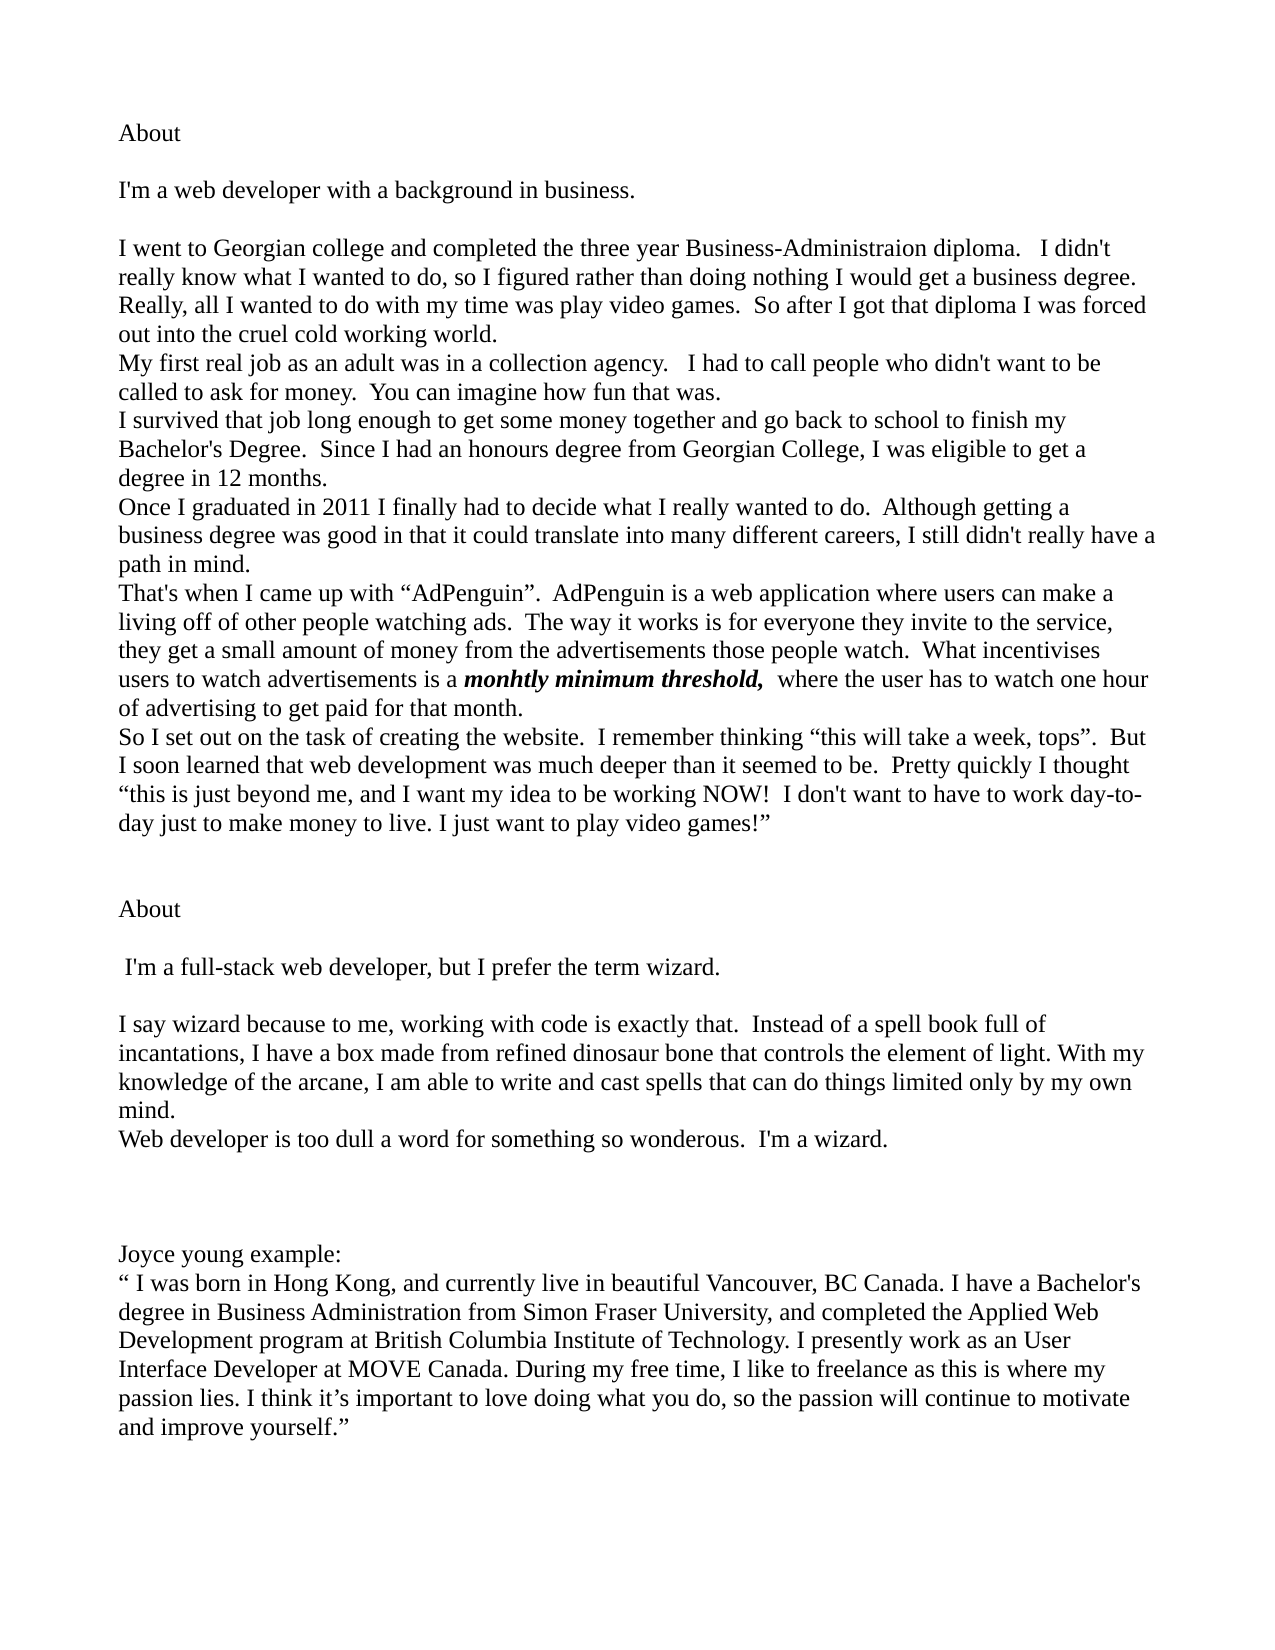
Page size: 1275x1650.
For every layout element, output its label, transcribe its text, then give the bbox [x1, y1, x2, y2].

text Web developer is too dull a word for something so wonderous. I'm a wizard. [118, 1124, 1157, 1153]
text I'm a web developer with a background in business. [118, 176, 1157, 204]
text I say wizard because to me, working with code is exactly that. Instead of a spell book full of incantations, I have a box made from refined dinosaur bone that controls the element of light. With my knowledge of the arcane, I am able to write and cast spells that can do things limited only by my own mind. [118, 1009, 1157, 1124]
text I'm a full-stack web developer, but I prefer the term wizard. [118, 952, 1157, 981]
text About [118, 118, 1157, 147]
text Once I graduated in 2011 I finally had to decide what I really wanted to do. Although getting a business degree was good in that it could translate into many different careers, I still didn't really have a path in mind. That's when I came up with “AdPenguin”. AdPenguin is a web application where users can make a living off of other people watching ads. The way it works is for everyone they invite to the service, they get a small amount of money from the advertisements those people watch. What incentivises users to watch advertisements is a monhtly minimum threshold, where the user has to watch one hour of advertising to get paid for that month. [118, 492, 1157, 722]
text I went to Georgian college and completed the three year Business-Administraion diploma. I didn't really know what I wanted to do, so I figured rather than doing nothing I would get a business degree. Really, all I wanted to do with my time was play video games. So after I got that diploma I was forced out into the cruel cold working world. [118, 233, 1157, 348]
text Joyce young example: [118, 1239, 1157, 1268]
text So I set out on the task of creating the website. I remember thinking “this will take a week, tops”. But I soon learned that web development was much deeper than it seemed to be. Pretty quickly I thought “this is just beyond me, and I want my idea to be working NOW! I don't want to have to work day-to-day just to make money to live. I just want to play video games!” [118, 722, 1157, 837]
text About [118, 894, 1157, 923]
text I survived that job long enough to get some money together and go back to school to finish my Bachelor's Degree. Since I had an honours degree from Georgian College, I was eligible to get a degree in 12 months. [118, 406, 1157, 492]
text My first real job as an adult was in a collection agency. I had to call people who didn't want to be called to ask for money. You can imagine how fun that was. [118, 348, 1157, 406]
text “ I was born in Hong Kong, and currently live in beautiful Vancouver, BC Canada. I have a Bachelor's degree in Business Administration from Simon Fraser University, and completed the Applied Web Development program at British Columbia Institute of Technology. I presently work as an User Interface Developer at MOVE Canada. During my free time, I like to freelance as this is where my passion lies. I think it’s important to love doing what you do, so the passion will continue to motivate and improve yourself.” [118, 1268, 1157, 1441]
